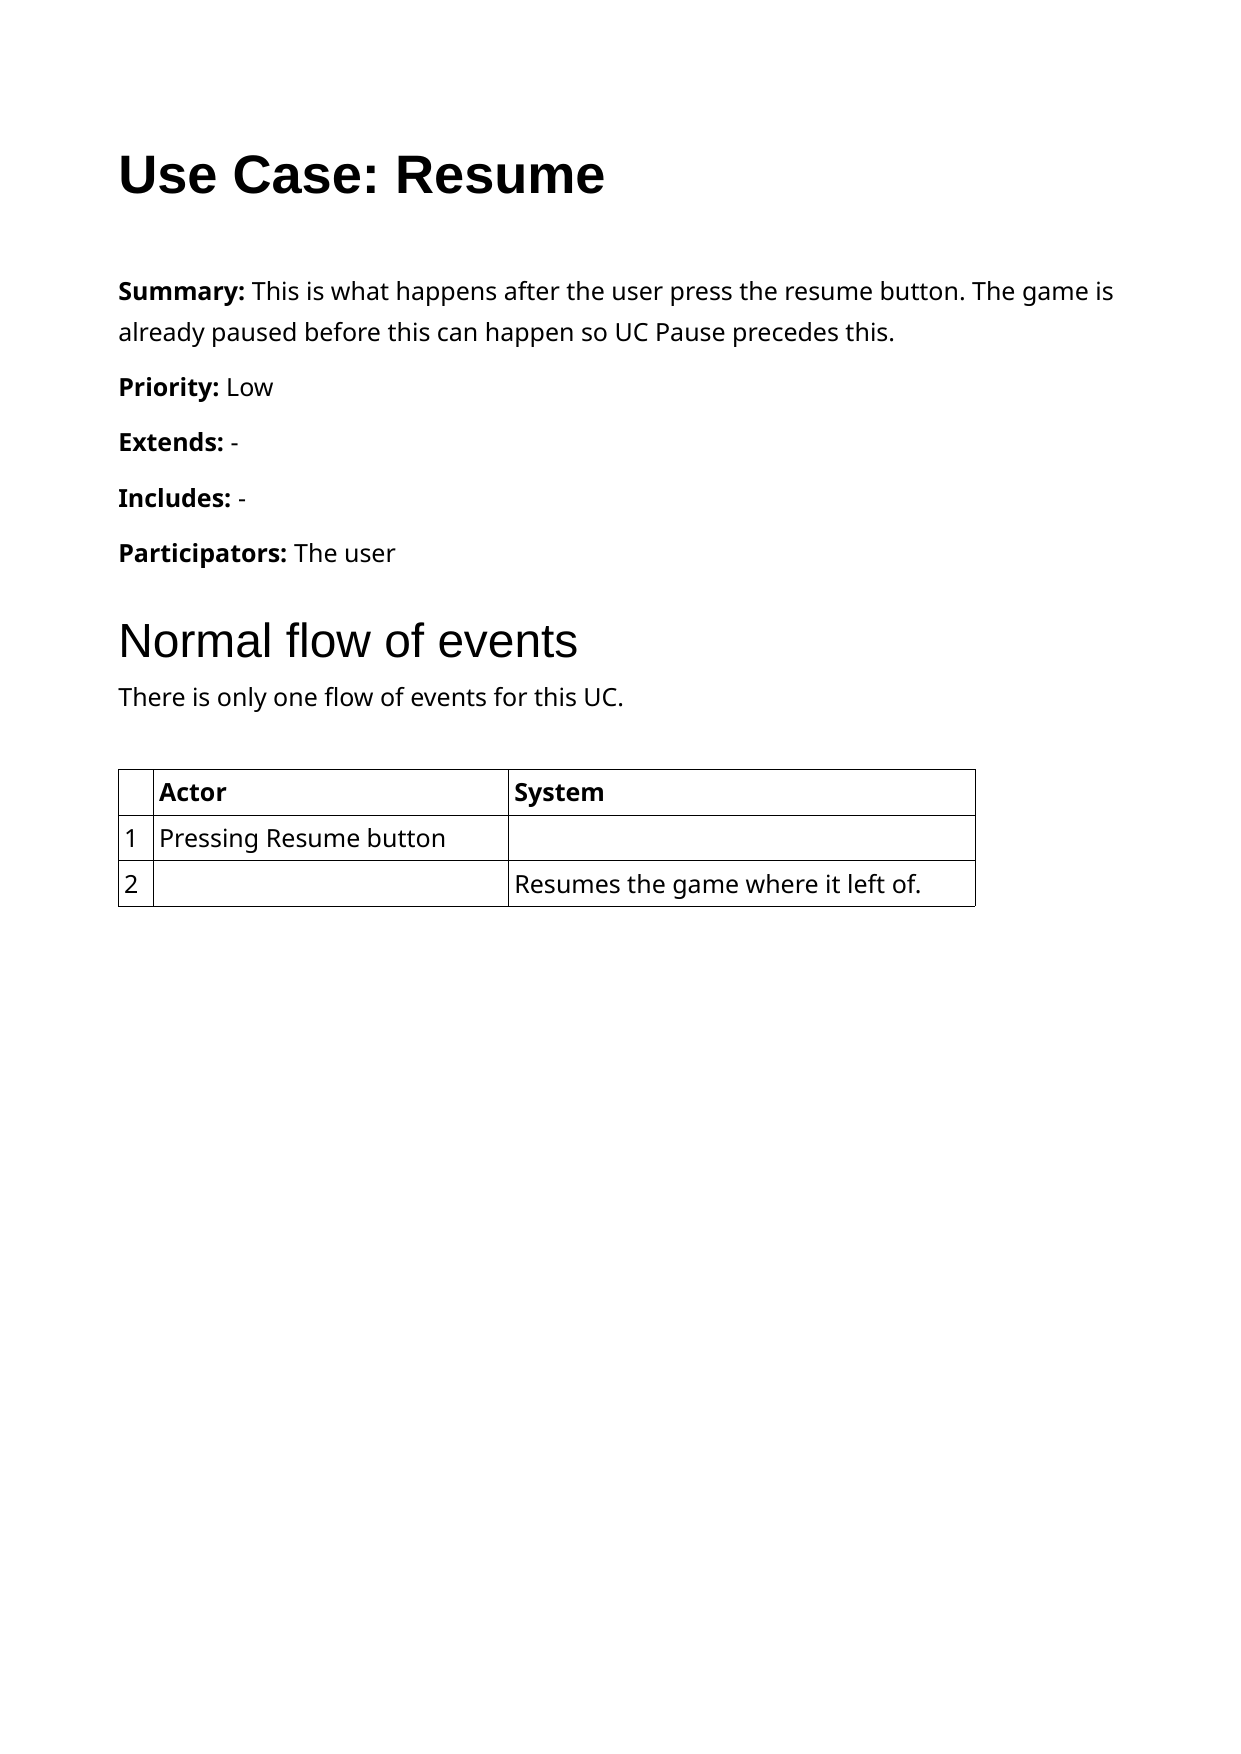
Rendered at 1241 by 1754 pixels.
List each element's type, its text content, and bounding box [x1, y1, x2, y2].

table_header Actor [154, 770, 508, 815]
text Extends: - [118, 425, 1122, 459]
table_cell 1 [119, 816, 153, 860]
table_header System [509, 770, 975, 815]
table_cell Pressing Resume button [154, 816, 508, 860]
text There is only one flow of events for this UC. [118, 680, 1122, 714]
table_cell Resumes the game where it left of. [509, 861, 975, 906]
subtitle Use Case: Resume [118, 143, 1122, 205]
text Includes: - [118, 480, 1122, 514]
text Participators: The user [118, 536, 1122, 570]
table_header [119, 770, 153, 815]
text Priority: Low [118, 369, 1122, 404]
text Summary: This is what happens after the user press the resume button. The game is already paused before this can happen so UC Pause precedes this. [118, 273, 1122, 348]
table_cell 2 [119, 861, 153, 906]
table_cell [509, 816, 975, 860]
table_cell [154, 861, 508, 906]
subtitle Normal flow of events [118, 612, 1122, 667]
